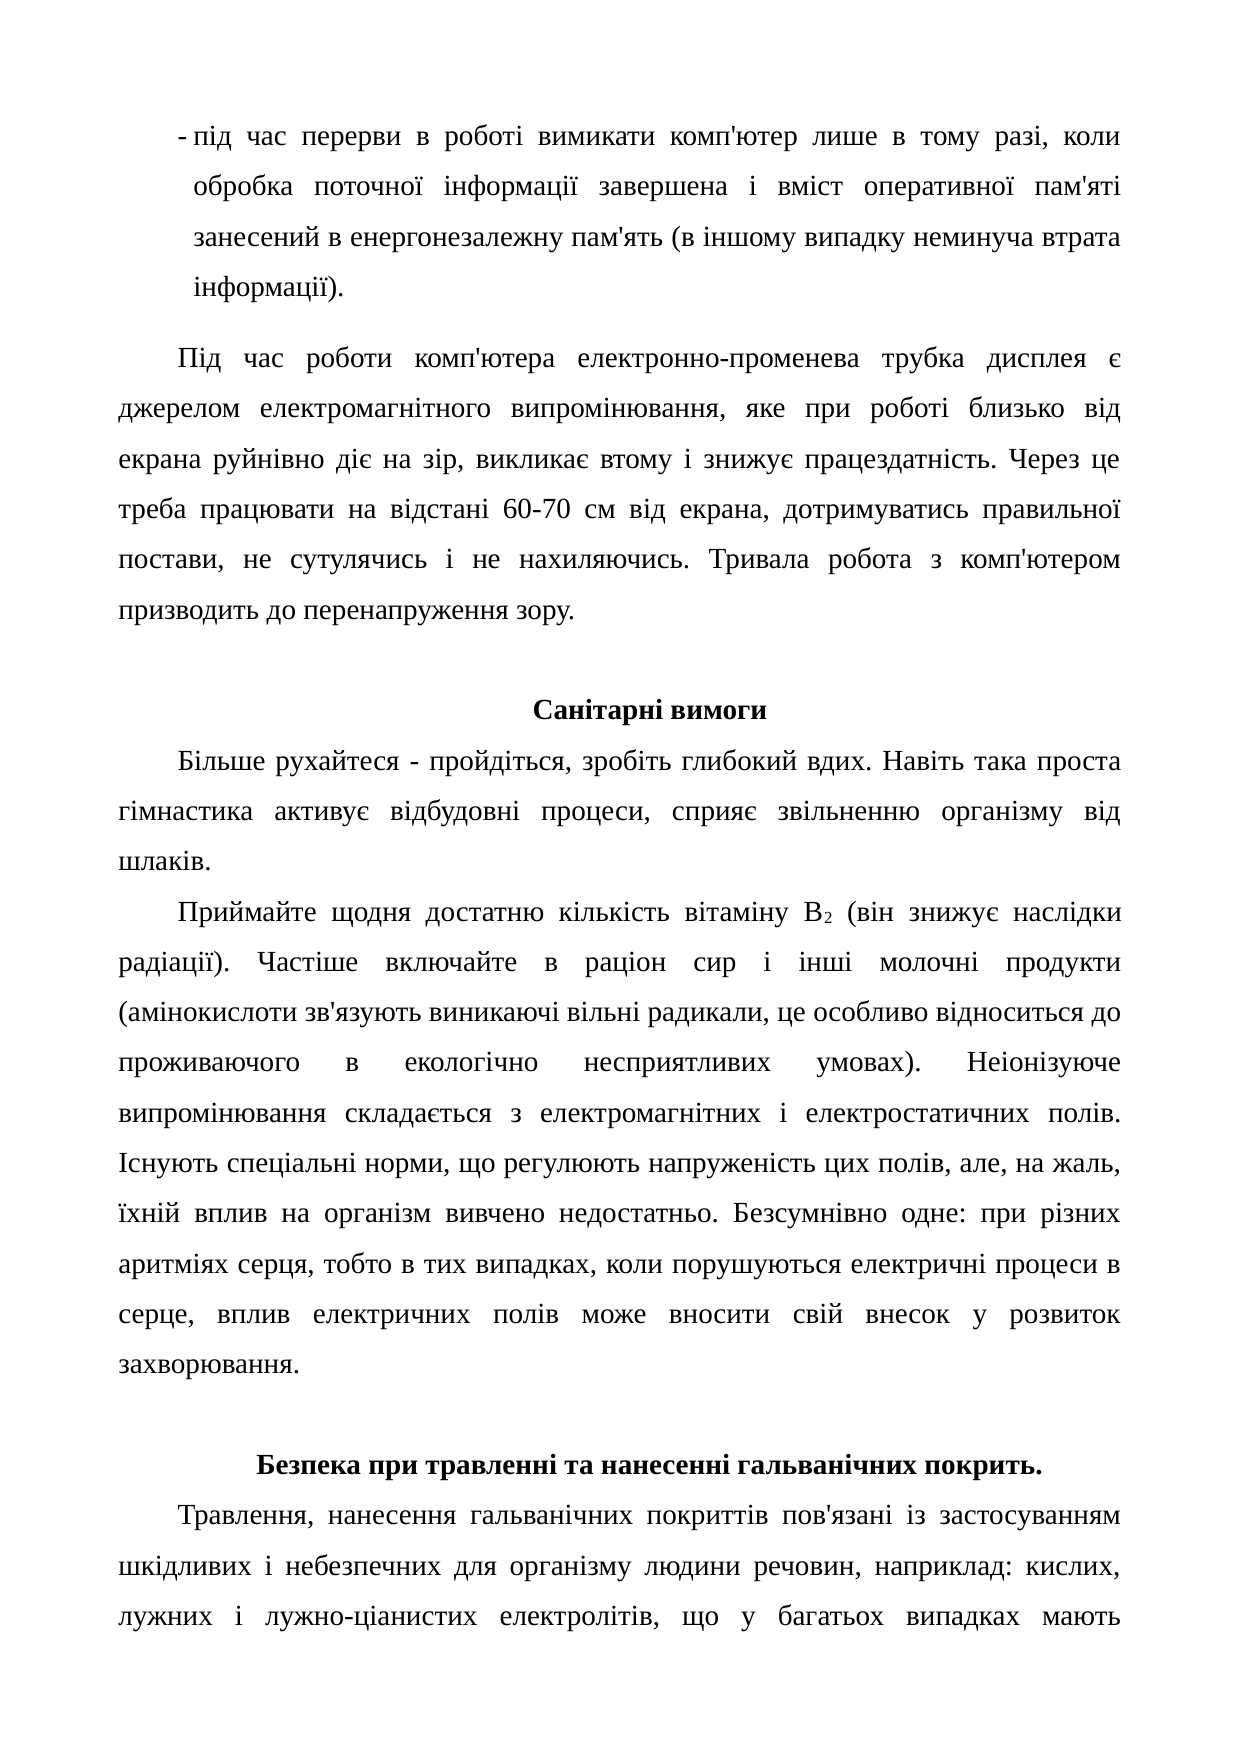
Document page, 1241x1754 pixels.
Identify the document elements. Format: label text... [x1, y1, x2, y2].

text Більше рухайтеся - пройдіться, зробіть глибокий вдих. Навіть така проста гімнастика активує відбудовні процеси, сприяє звільненню організму від шлаків. [118, 743, 1122, 877]
text Під час роботи комп'ютера електронно-променева трубка дисплея є джерелом електромагнітного випромінювання, яке при роботі близько від екрана руйнівно діє на зір, викликає втому і знижує працездатність. Через це треба працювати на відстані 60-70 см від екрана, дотримуватись правильної постави, не сутулячись і не нахиляючись. Тривала робота з комп'ютером призводить до перенапруження зору. [118, 340, 1122, 625]
text Санітарні вимоги [118, 692, 1122, 726]
text Приймайте щодня достатню кількість вітаміну В2 (він знижує наслідки радіації). Частіше включайте в раціон сир і інші молочні продукти (амінокислоти зв'язують виникаючі вільні радикали, це особливо відноситься до проживаючого в екологічно несприятливих умовах). Неіонізуюче випромінювання складається з електромагнітних і електростатичних полів. Існують спеціальні норми, що регулюють напруженість цих полів, але, на жаль, їхній вплив на організм вивчено недостатньо. Безсумнівно одне: при різних аритміях серця, тобто в тих випадках, коли порушуються електричні процеси в серце, вплив електричних полів може вносити свій внесок у розвиток захворювання. [118, 894, 1122, 1380]
list під час перерви в роботі вимикати комп'ютер лише в тому разі, коли обробка поточної інформації завершена і вміст оперативної пам'яті занесений в енергонезалежну пам'ять (в іншому випадку неминуча втрата інформації). [177, 118, 1122, 303]
text Безпека при травленні та нанесенні гальванічних покрить. [118, 1447, 1122, 1481]
text Травлення, нанесення гальванічних покриттів пов'язані із застосуванням шкідливих і небезпечних для організму людини речовин, наприклад: кислих, лужних і лужно-ціанистих електролітів, що у багатьох випадках мають [118, 1497, 1122, 1632]
